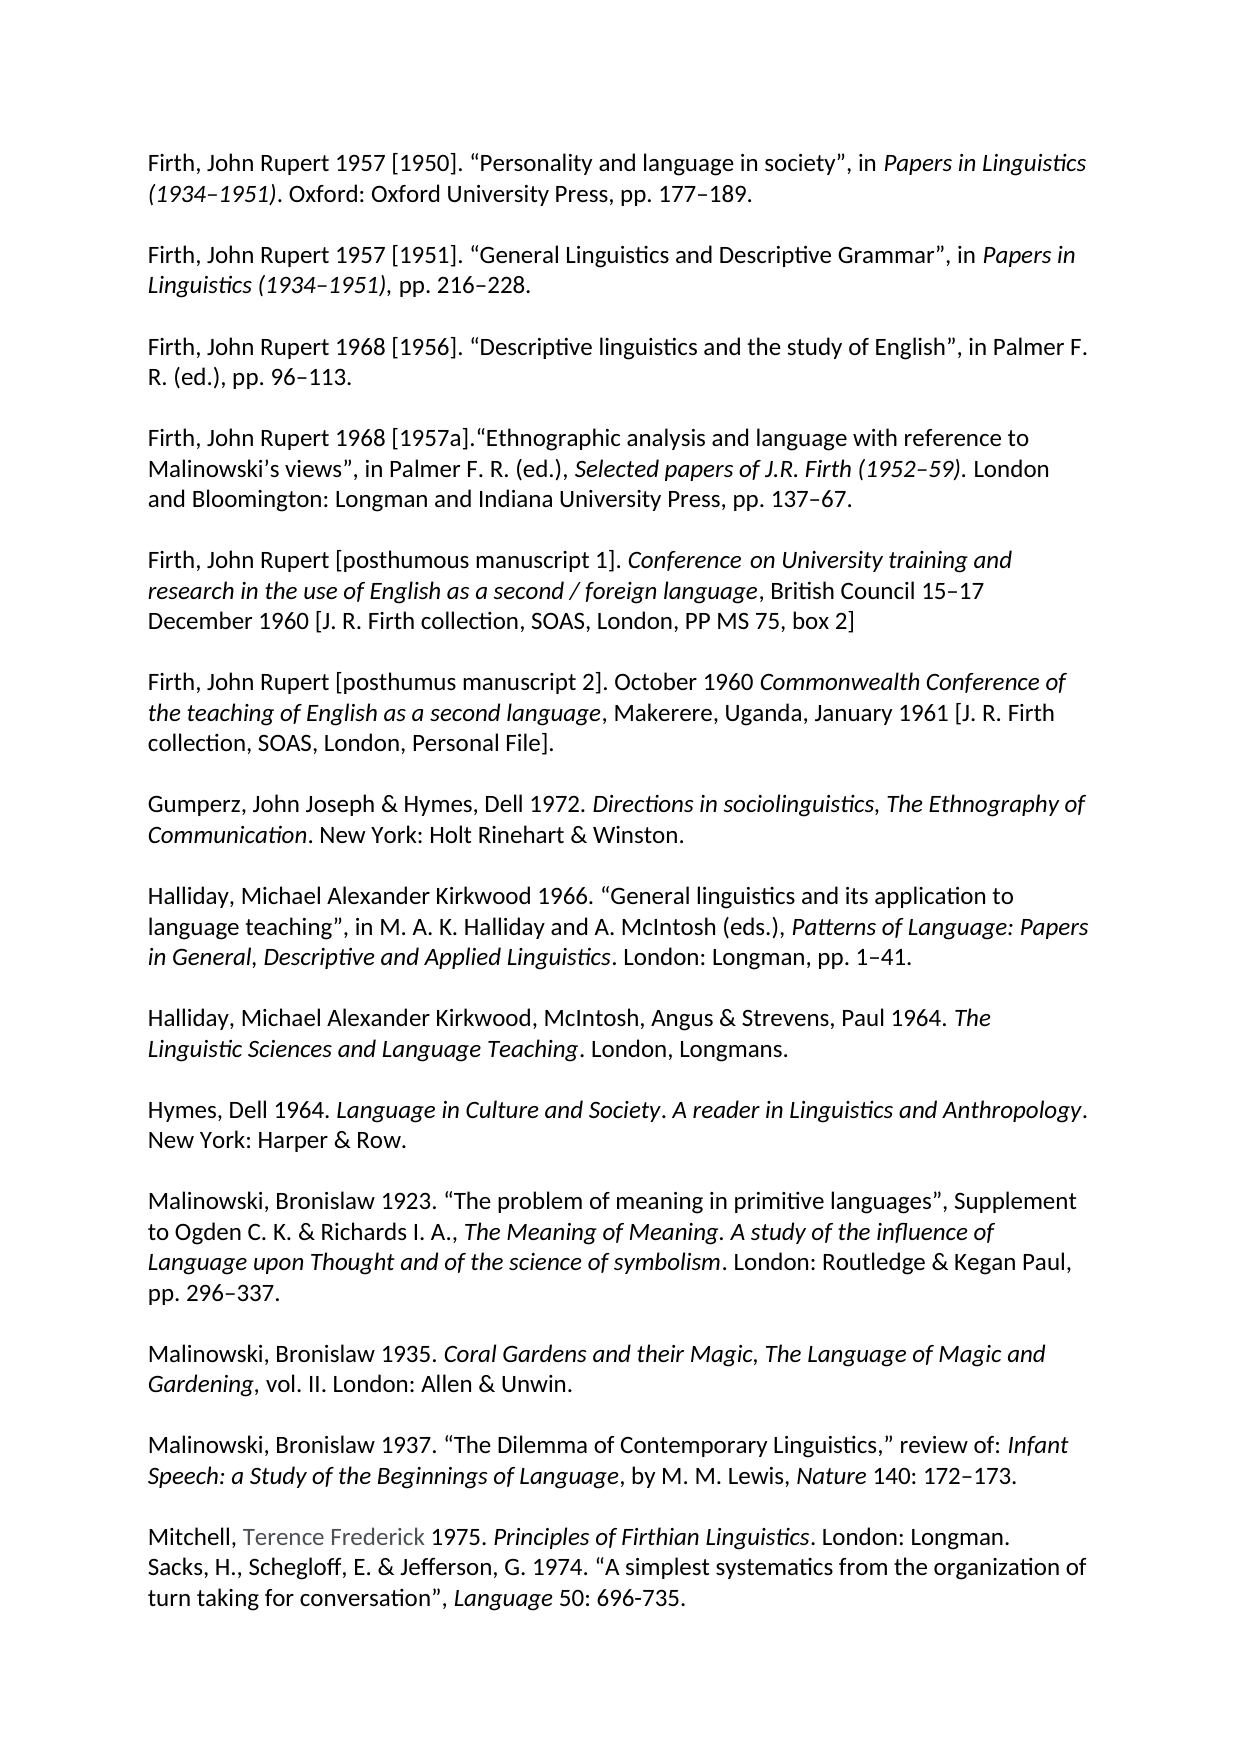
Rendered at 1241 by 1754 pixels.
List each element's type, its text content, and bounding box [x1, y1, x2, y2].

text Gumperz, John Joseph & Hymes, Dell 1972. Directions in sociolinguistics, The Ethnography of Communication. New York: Holt Rinehart & Winston. [148, 788, 1093, 849]
text Halliday, Michael Alexander Kirkwood, McIntosh, Angus & Strevens, Paul 1964. The Linguistic Sciences and Language Teaching. London, Longmans. [148, 1002, 1093, 1063]
text Firth, John Rupert 1968 [1956]. “Descriptive linguistics and the study of English”, in Palmer F. R. (ed.), pp. 96–113. [148, 331, 1093, 392]
text Malinowski, Bronislaw 1935. Coral Gardens and their Magic, The Language of Magic and Gardening, vol. II. London: Allen & Unwin. [148, 1338, 1093, 1399]
text Malinowski, Bronislaw 1937. “The Dilemma of Contemporary Linguistics,” review of: Infant Speech: a Study of the Beginnings of Language, by M. M. Lewis, Nature 140: 172–173. [148, 1429, 1093, 1491]
text Halliday, Michael Alexander Kirkwood 1966. “General linguistics and its application to language teaching”, in M. A. K. Halliday and A. McIntosh (eds.), Patterns of Language: Papers in General, Descriptive and Applied Linguistics. London: Longman, pp. 1–41. [148, 880, 1093, 972]
text Firth, John Rupert [posthumus manuscript 2]. October 1960 Commonwealth Conference of the teaching of English as a second language, Makerere, Uganda, January 1961 [J. R. Firth collection, SOAS, London, Personal File]. [148, 666, 1093, 758]
text Sacks, H., Schegloff, E. & Jefferson, G. 1974. “A simplest systematics from the organization of turn taking for conversation”, Language 50: 696-735. [148, 1552, 1093, 1613]
text Firth, John Rupert 1957 [1950]. “Personality and language in society”, in Papers in Linguistics (1934–1951). Oxford: Oxford University Press, pp. 177–189. [148, 148, 1093, 209]
text Malinowski, Bronislaw 1923. “The problem of meaning in primitive languages”, Supplement to Ogden C. K. & Richards I. A., The Meaning of Meaning. A study of the influence of Language upon Thought and of the science of symbolism. London: Routledge & Kegan Paul, pp. 296–337. [148, 1185, 1093, 1307]
text Hymes, Dell 1964. Language in Culture and Society. A reader in Linguistics and Anthropology. New York: Harper & Row. [148, 1094, 1093, 1155]
text Firth, John Rupert 1968 [1957a].“Ethnographic analysis and language with reference to Malinowski’s views”, in Palmer F. R. (ed.), Selected papers of J.R. Firth (1952–59). London and Bloomington: Longman and Indiana University Press, pp. 137–67. [148, 422, 1093, 514]
text Firth, John Rupert 1957 [1951]. “General Linguistics and Descriptive Grammar”, in Papers in Linguistics (1934–1951), pp. 216–228. [148, 239, 1093, 300]
text Firth, John Rupert [posthumous manuscript 1]. Conference on University training and research in the use of English as a second / foreign language, British Council 15–17 December 1960 [J. R. Firth collection, SOAS, London, PP MS 75, box 2] [148, 544, 1093, 636]
text Mitchell, Terence Frederick 1975. Principles of Firthian Linguistics. London: Longman. [148, 1521, 1093, 1552]
